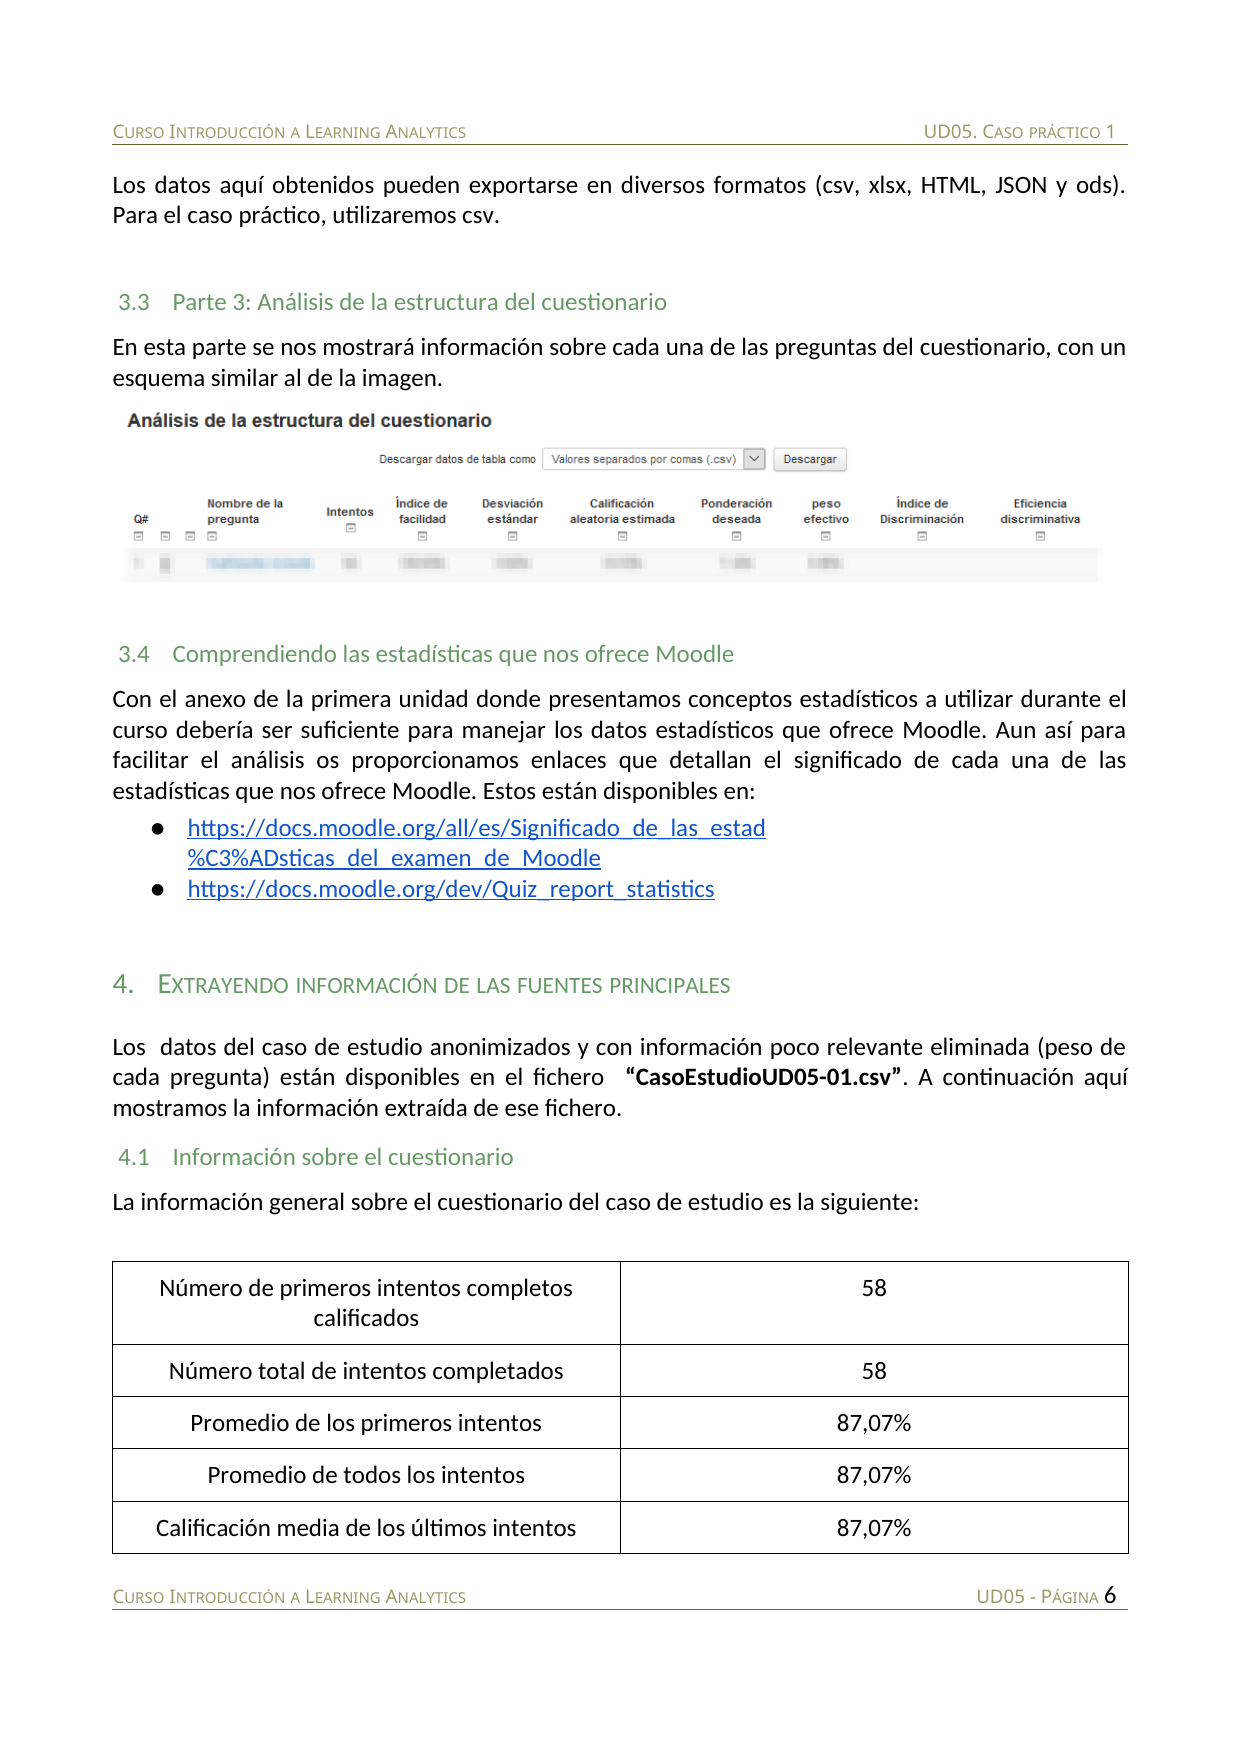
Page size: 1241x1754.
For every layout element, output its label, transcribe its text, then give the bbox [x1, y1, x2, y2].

table_cell Calificación media de los últimos intentos [113, 1502, 620, 1553]
text Los datos aquí obtenidos pueden exportarse en diversos formatos (csv, xlsx, HTML, JSON y ods). Para el caso práctico, utilizaremos csv. [112, 169, 1128, 230]
list https://docs.moodle.org/all/es/Significado_de_las_estad%C3%ADsticas_del_examen_de_Moodle [150, 812, 1128, 873]
table_cell 87,07% [621, 1397, 1128, 1448]
subtitle Extrayendo información de las fuentes principales [112, 965, 1128, 1001]
text Los datos del caso de estudio anonimizados y con información poco relevante eliminada (peso de cada pregunta) están disponibles en el fichero “CasoEstudioUD05-01.csv”. A continuación aquí mostramos la información extraída de ese fichero. [112, 1031, 1128, 1122]
table_cell 58 [621, 1345, 1128, 1396]
text En esta parte se nos mostrará información sobre cada una de las preguntas del cuestionario, con un esquema similar al de la imagen. [112, 331, 1128, 392]
subtitle Información sobre el cuestionario [112, 1141, 1128, 1172]
table_cell Número total de intentos completados [113, 1345, 620, 1396]
table_cell Promedio de todos los intentos [113, 1449, 620, 1501]
table_cell 87,07% [621, 1449, 1128, 1501]
table_cell 87,07% [621, 1502, 1128, 1553]
picture [112, 398, 1128, 582]
list https://docs.moodle.org/dev/Quiz_report_statistics [150, 873, 1128, 903]
subtitle Parte 3: Análisis de la estructura del cuestionario [112, 286, 1128, 316]
table_cell Promedio de los primeros intentos [113, 1397, 620, 1448]
table_header 58 [621, 1262, 1128, 1343]
text Con el anexo de la primera unidad donde presentamos conceptos estadísticos a utilizar durante el curso debería ser suficiente para manejar los datos estadísticos que ofrece Moodle. Aun así para facilitar el análisis os proporcionamos enlaces que detallan el significado de cada una de las estadísticas que nos ofrece Moodle. Estos están disponibles en: [112, 683, 1128, 805]
table_header Número de primeros intentos completos calificados [113, 1262, 620, 1343]
text La información general sobre el cuestionario del caso de estudio es la siguiente: [112, 1187, 1128, 1217]
subtitle Comprendiendo las estadísticas que nos ofrece Moodle [112, 638, 1128, 668]
